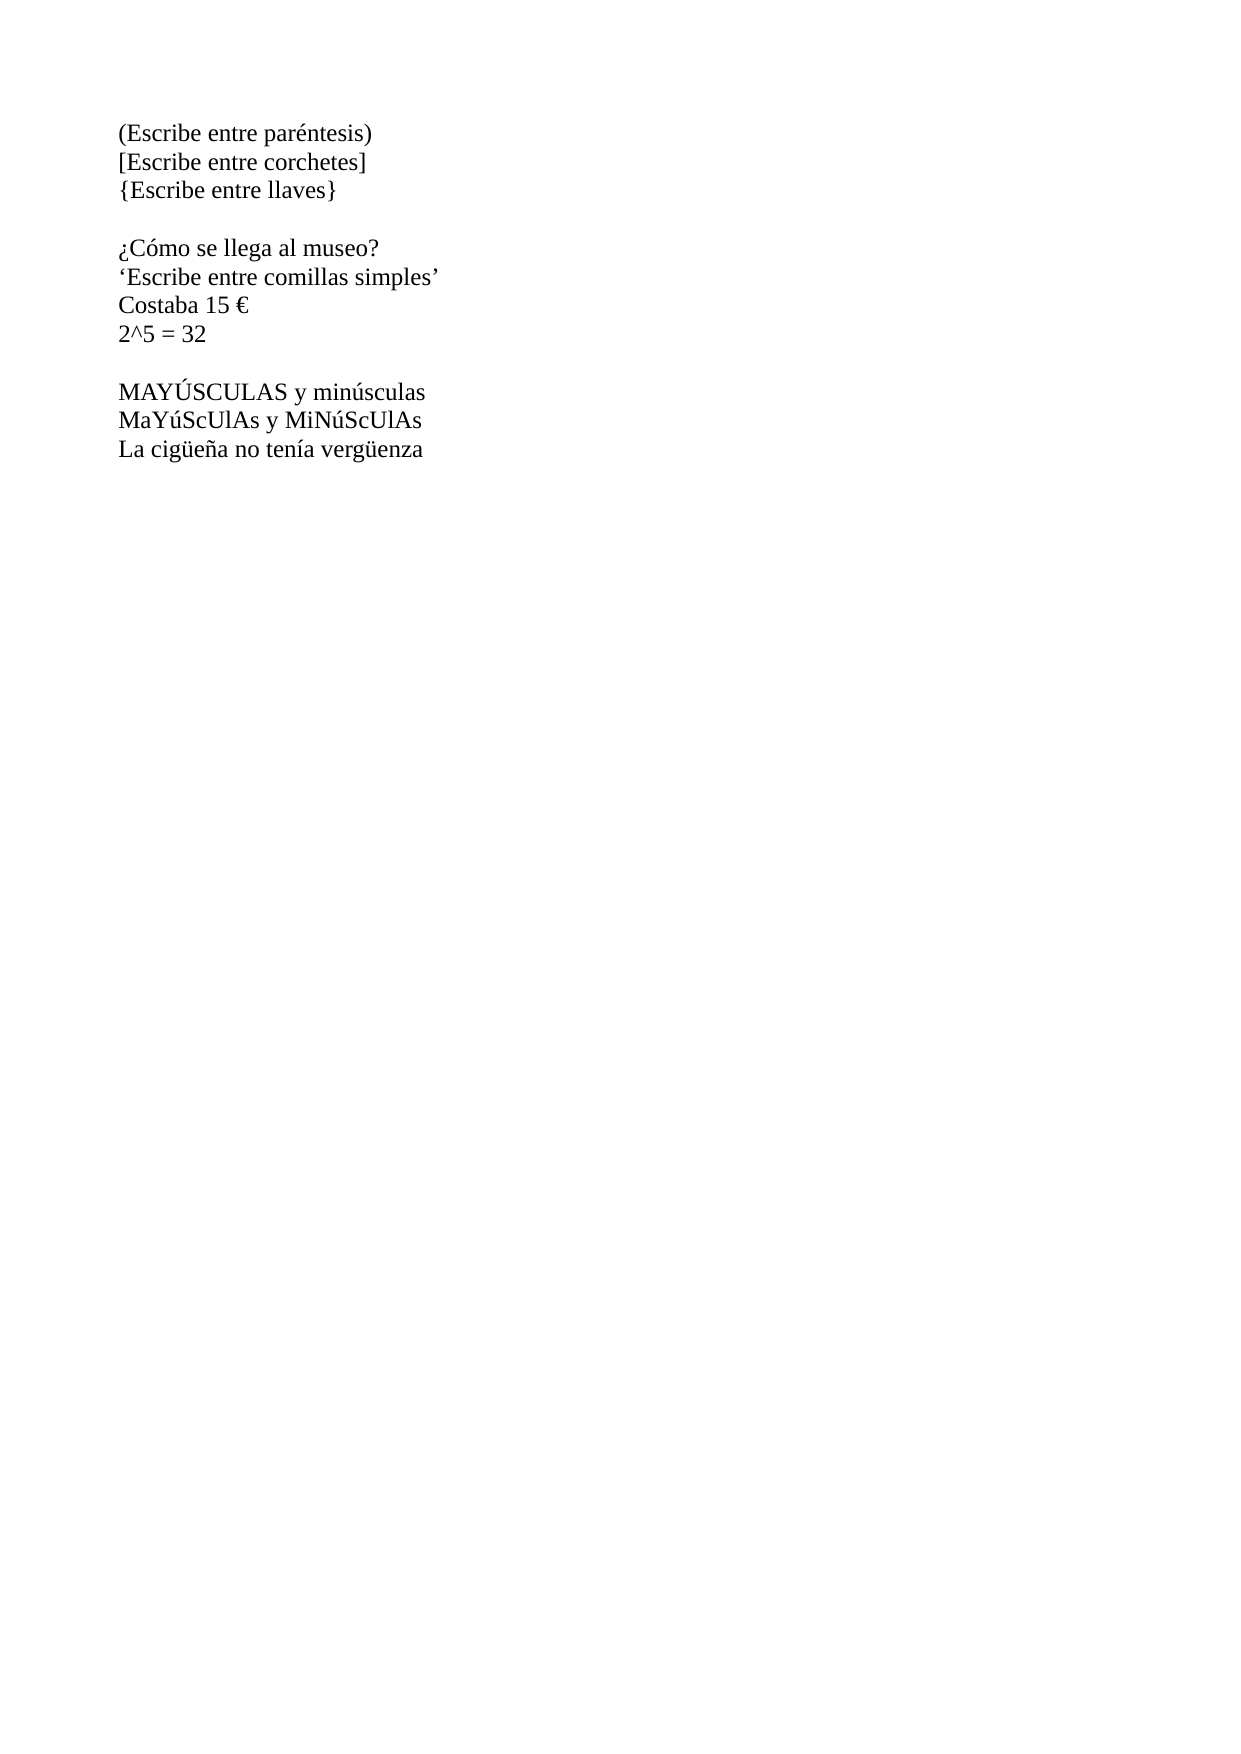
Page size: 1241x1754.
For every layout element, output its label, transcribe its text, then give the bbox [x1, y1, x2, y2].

text La cigüeña no tenía vergüenza [118, 434, 1122, 463]
text 2^5 = 32 [118, 319, 1122, 348]
text (Escribe entre paréntesis) [118, 118, 1122, 147]
text {Escribe entre llaves} [118, 176, 1122, 204]
text ¿Cómo se llega al museo? [118, 233, 1122, 262]
text Costaba 15 € [118, 291, 1122, 319]
text ‘Escribe entre comillas simples’ [118, 262, 1122, 291]
text [Escribe entre corchetes] [118, 147, 1122, 176]
text MAYÚSCULAS y minúsculas [118, 377, 1122, 406]
text MaYúScUlAs y MiNúScUlAs [118, 406, 1122, 434]
